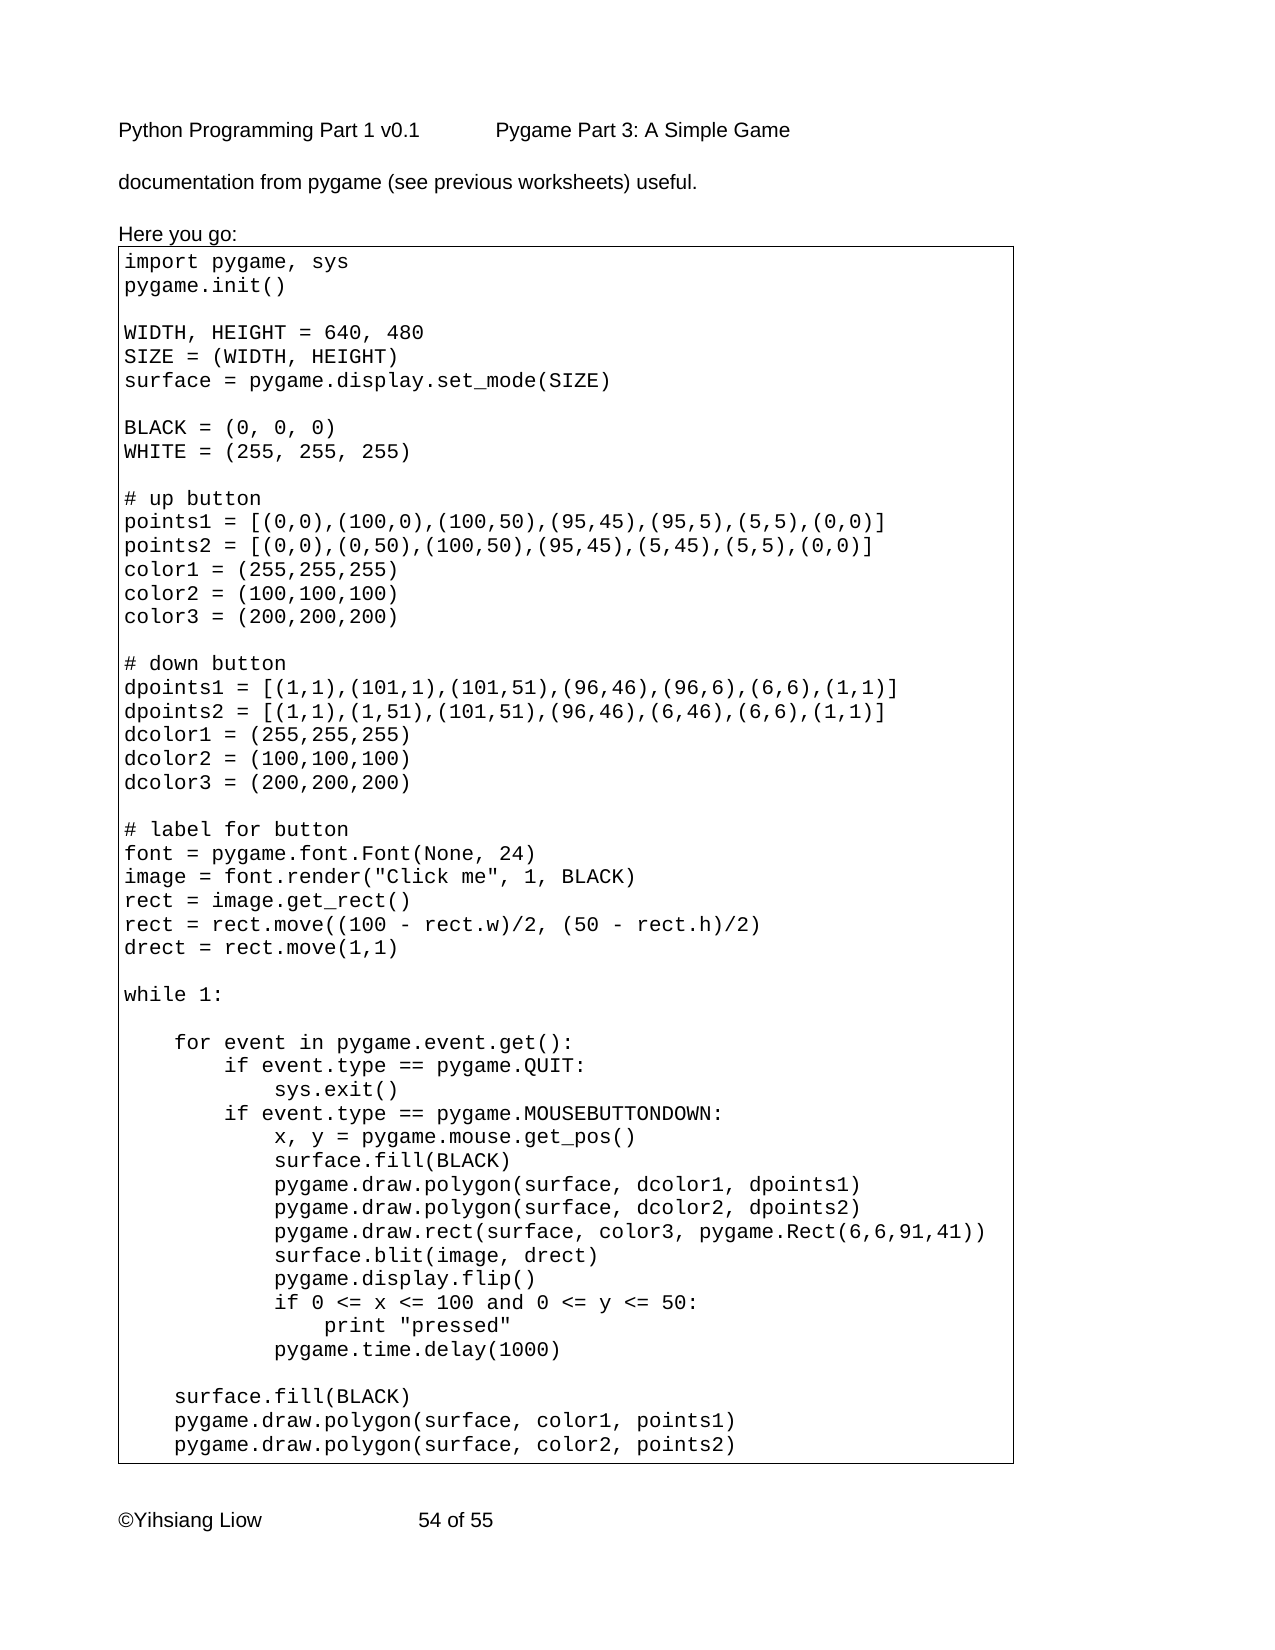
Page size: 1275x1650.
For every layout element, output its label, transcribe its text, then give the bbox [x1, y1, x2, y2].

table_header import pygame, sys pygame.init() WIDTH, HEIGHT = 640, 480 SIZE = (WIDTH, HEIGHT) surface = pygame.display.set_mode(SIZE) BLACK = (0, 0, 0) WHITE = (255, 255, 255) # up button points1 = [(0,0),(100,0),(100,50),(95,45),(95,5),(5,5),(0,0)] points2 = [(0,0),(0,50),(100,50),(95,45),(5,45),(5,5),(0,0)] color1 = (255,255,255) color2 = (100,100,100) color3 = (200,200,200) # down button dpoints1 = [(1,1),(101,1),(101,51),(96,46),(96,6),(6,6),(1,1)] dpoints2 = [(1,1),(1,51),(101,51),(96,46),(6,46),(6,6),(1,1)] dcolor1 = (255,255,255) dcolor2 = (100,100,100) dcolor3 = (200,200,200) # label for button font = pygame.font.Font(None, 24) image = font.render("Click me", 1, BLACK) rect = image.get_rect() rect = rect.move((100 - rect.w)/2, (50 - rect.h)/2) drect = rect.move(1,1) while 1: for event in pygame.event.get(): if event.type == pygame.QUIT: sys.exit() if event.type == pygame.MOUSEBUTTONDOWN: x, y = pygame.mouse.get_pos() surface.fill(BLACK) pygame.draw.polygon(surface, dcolor1, dpoints1) pygame.draw.polygon(surface, dcolor2, dpoints2) pygame.draw.rect(surface, color3, pygame.Rect(6,6,91,41)) surface.blit(image, drect) pygame.display.flip() if 0 <= x <= 100 and 0 <= y <= 50: print "pressed" pygame.time.delay(1000) surface.fill(BLACK) pygame.draw.polygon(surface, color1, points1) pygame.draw.polygon(surface, color2, points2) [119, 247, 1013, 1463]
text documentation from pygame (see previous worksheets) useful. [118, 171, 793, 194]
text Here you go: [118, 222, 793, 246]
